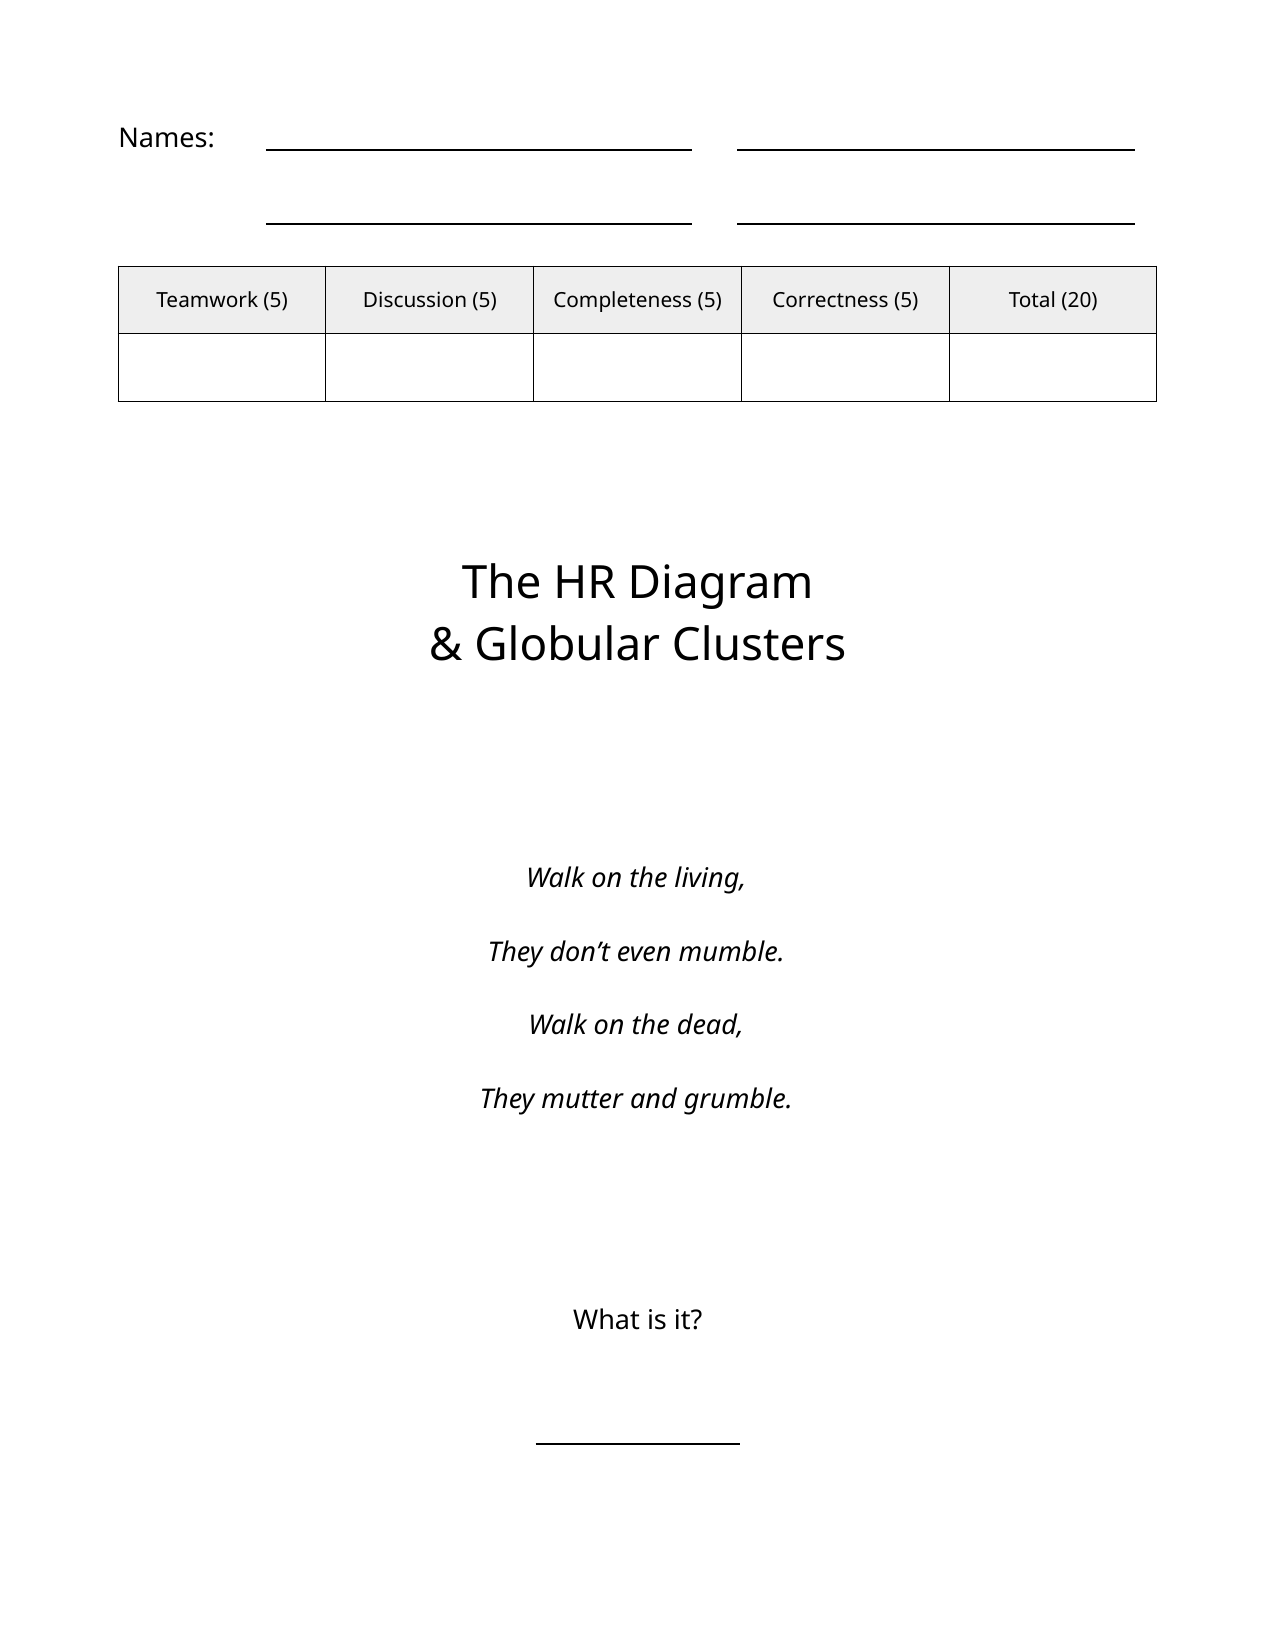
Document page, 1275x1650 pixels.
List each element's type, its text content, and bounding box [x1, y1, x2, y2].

table_cell [950, 334, 1156, 401]
text What is it? [118, 1301, 1157, 1338]
text Walk on the dead, [118, 1006, 1157, 1043]
table_header Teamwork (5) [119, 267, 325, 333]
table_cell [326, 334, 533, 401]
text They don’t even mumble. [118, 932, 1157, 969]
table_header Total (20) [950, 267, 1156, 333]
text Names: [118, 118, 1157, 155]
table_header Discussion (5) [326, 267, 533, 333]
text Walk on the living, [118, 858, 1157, 895]
text & Globular Clusters [118, 612, 1157, 674]
table_cell [119, 334, 325, 401]
text They mutter and grumble. [118, 1079, 1157, 1116]
text The HR Diagram [118, 549, 1157, 612]
table_cell [742, 334, 949, 401]
table_cell [534, 334, 741, 401]
table_header Completeness (5) [534, 267, 741, 333]
table_header Correctness (5) [742, 267, 949, 333]
